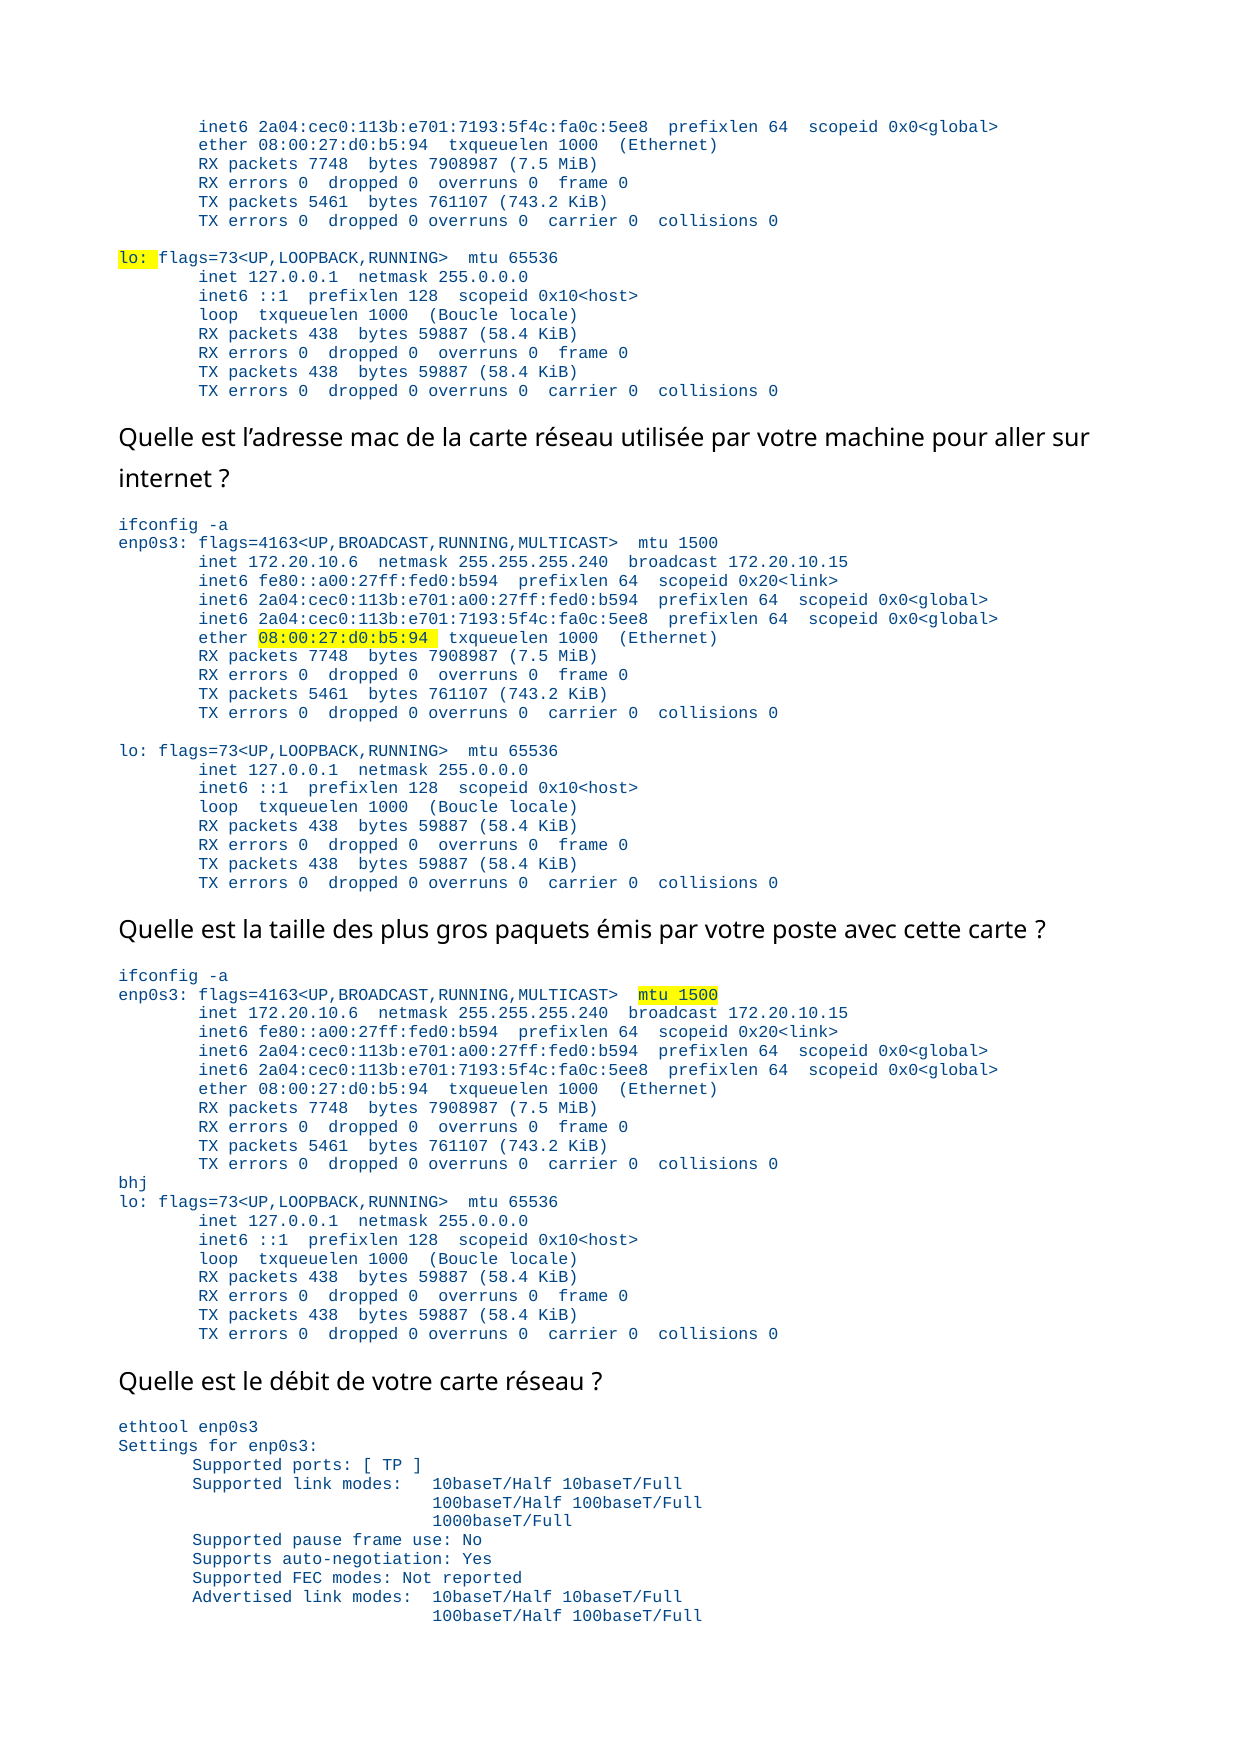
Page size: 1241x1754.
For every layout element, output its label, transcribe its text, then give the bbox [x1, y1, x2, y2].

text RX packets 7748 bytes 7908987 (7.5 MiB) [118, 1099, 1122, 1118]
text Supports auto-negotiation: Yes [118, 1551, 1122, 1569]
text TX packets 5461 bytes 761107 (743.2 KiB) [118, 686, 1122, 704]
text inet6 ::1 prefixlen 128 scopeid 0x10<host> [118, 288, 1122, 307]
text ifconfig -a [118, 967, 1122, 986]
text ifconfig -a [118, 516, 1122, 535]
text ether 08:00:27:d0:b5:94 txqueuelen 1000 (Ethernet) [118, 629, 1122, 648]
text TX errors 0 dropped 0 overruns 0 carrier 0 collisions 0 [118, 1156, 1122, 1175]
text RX errors 0 dropped 0 overruns 0 frame 0 [118, 667, 1122, 686]
text RX errors 0 dropped 0 overruns 0 frame 0 [118, 837, 1122, 855]
text RX errors 0 dropped 0 overruns 0 frame 0 [118, 1118, 1122, 1137]
text 100baseT/Half 100baseT/Full [118, 1494, 1122, 1513]
text inet6 ::1 prefixlen 128 scopeid 0x10<host> [118, 780, 1122, 799]
text bhj [118, 1175, 1122, 1194]
text RX packets 7748 bytes 7908987 (7.5 MiB) [118, 648, 1122, 667]
text inet 127.0.0.1 netmask 255.0.0.0 [118, 1212, 1122, 1231]
text inet 127.0.0.1 netmask 255.0.0.0 [118, 761, 1122, 780]
text TX errors 0 dropped 0 overruns 0 carrier 0 collisions 0 [118, 1326, 1122, 1344]
text ether 08:00:27:d0:b5:94 txqueuelen 1000 (Ethernet) [118, 1081, 1122, 1099]
text Quelle est le débit de votre carte réseau ? [118, 1363, 1122, 1397]
text inet 127.0.0.1 netmask 255.0.0.0 [118, 269, 1122, 288]
text ethtool enp0s3 [118, 1419, 1122, 1438]
text TX packets 438 bytes 59887 (58.4 KiB) [118, 855, 1122, 874]
text loop txqueuelen 1000 (Boucle locale) [118, 799, 1122, 818]
text RX packets 438 bytes 59887 (58.4 KiB) [118, 1269, 1122, 1288]
text enp0s3: flags=4163<UP,BROADCAST,RUNNING,MULTICAST> mtu 1500 [118, 986, 1122, 1005]
text RX packets 7748 bytes 7908987 (7.5 MiB) [118, 156, 1122, 175]
text inet6 2a04:cec0:113b:e701:7193:5f4c:fa0c:5ee8 prefixlen 64 scopeid 0x0<global> [118, 118, 1122, 137]
text TX errors 0 dropped 0 overruns 0 carrier 0 collisions 0 [118, 704, 1122, 723]
text RX packets 438 bytes 59887 (58.4 KiB) [118, 326, 1122, 344]
text inet6 ::1 prefixlen 128 scopeid 0x10<host> [118, 1231, 1122, 1250]
text lo: flags=73<UP,LOOPBACK,RUNNING> mtu 65536 [118, 250, 1122, 269]
text inet6 fe80::a00:27ff:fed0:b594 prefixlen 64 scopeid 0x20<link> [118, 573, 1122, 591]
text ether 08:00:27:d0:b5:94 txqueuelen 1000 (Ethernet) [118, 137, 1122, 156]
text Settings for enp0s3: [118, 1438, 1122, 1456]
text RX errors 0 dropped 0 overruns 0 frame 0 [118, 175, 1122, 193]
text inet6 2a04:cec0:113b:e701:a00:27ff:fed0:b594 prefixlen 64 scopeid 0x0<global> [118, 1043, 1122, 1062]
text Advertised link modes: 10baseT/Half 10baseT/Full [118, 1588, 1122, 1607]
text lo: flags=73<UP,LOOPBACK,RUNNING> mtu 65536 [118, 1194, 1122, 1212]
text inet6 2a04:cec0:113b:e701:a00:27ff:fed0:b594 prefixlen 64 scopeid 0x0<global> [118, 591, 1122, 610]
text 100baseT/Half 100baseT/Full [118, 1607, 1122, 1626]
text RX packets 438 bytes 59887 (58.4 KiB) [118, 818, 1122, 837]
text inet6 2a04:cec0:113b:e701:7193:5f4c:fa0c:5ee8 prefixlen 64 scopeid 0x0<global> [118, 610, 1122, 629]
text inet6 fe80::a00:27ff:fed0:b594 prefixlen 64 scopeid 0x20<link> [118, 1024, 1122, 1043]
text Supported ports: [ TP ] [118, 1456, 1122, 1475]
text TX packets 5461 bytes 761107 (743.2 KiB) [118, 193, 1122, 212]
text RX errors 0 dropped 0 overruns 0 frame 0 [118, 344, 1122, 363]
text Supported FEC modes: Not reported [118, 1569, 1122, 1588]
text enp0s3: flags=4163<UP,BROADCAST,RUNNING,MULTICAST> mtu 1500 [118, 535, 1122, 554]
text TX packets 438 bytes 59887 (58.4 KiB) [118, 1307, 1122, 1326]
text inet 172.20.10.6 netmask 255.255.255.240 broadcast 172.20.10.15 [118, 1005, 1122, 1024]
text TX packets 438 bytes 59887 (58.4 KiB) [118, 363, 1122, 382]
text Quelle est l’adresse mac de la carte réseau utilisée par votre machine pour aller sur internet ? [118, 420, 1122, 495]
text lo: flags=73<UP,LOOPBACK,RUNNING> mtu 65536 [118, 742, 1122, 761]
text inet6 2a04:cec0:113b:e701:7193:5f4c:fa0c:5ee8 prefixlen 64 scopeid 0x0<global> [118, 1062, 1122, 1081]
text Supported pause frame use: No [118, 1532, 1122, 1551]
text loop txqueuelen 1000 (Boucle locale) [118, 307, 1122, 326]
text TX errors 0 dropped 0 overruns 0 carrier 0 collisions 0 [118, 382, 1122, 401]
text loop txqueuelen 1000 (Boucle locale) [118, 1250, 1122, 1269]
text RX errors 0 dropped 0 overruns 0 frame 0 [118, 1288, 1122, 1307]
text TX packets 5461 bytes 761107 (743.2 KiB) [118, 1137, 1122, 1156]
text TX errors 0 dropped 0 overruns 0 carrier 0 collisions 0 [118, 212, 1122, 231]
text Quelle est la taille des plus gros paquets émis par votre poste avec cette carte ? [118, 912, 1122, 946]
text 1000baseT/Full [118, 1513, 1122, 1532]
text Supported link modes: 10baseT/Half 10baseT/Full [118, 1475, 1122, 1494]
text inet 172.20.10.6 netmask 255.255.255.240 broadcast 172.20.10.15 [118, 554, 1122, 573]
text TX errors 0 dropped 0 overruns 0 carrier 0 collisions 0 [118, 874, 1122, 893]
